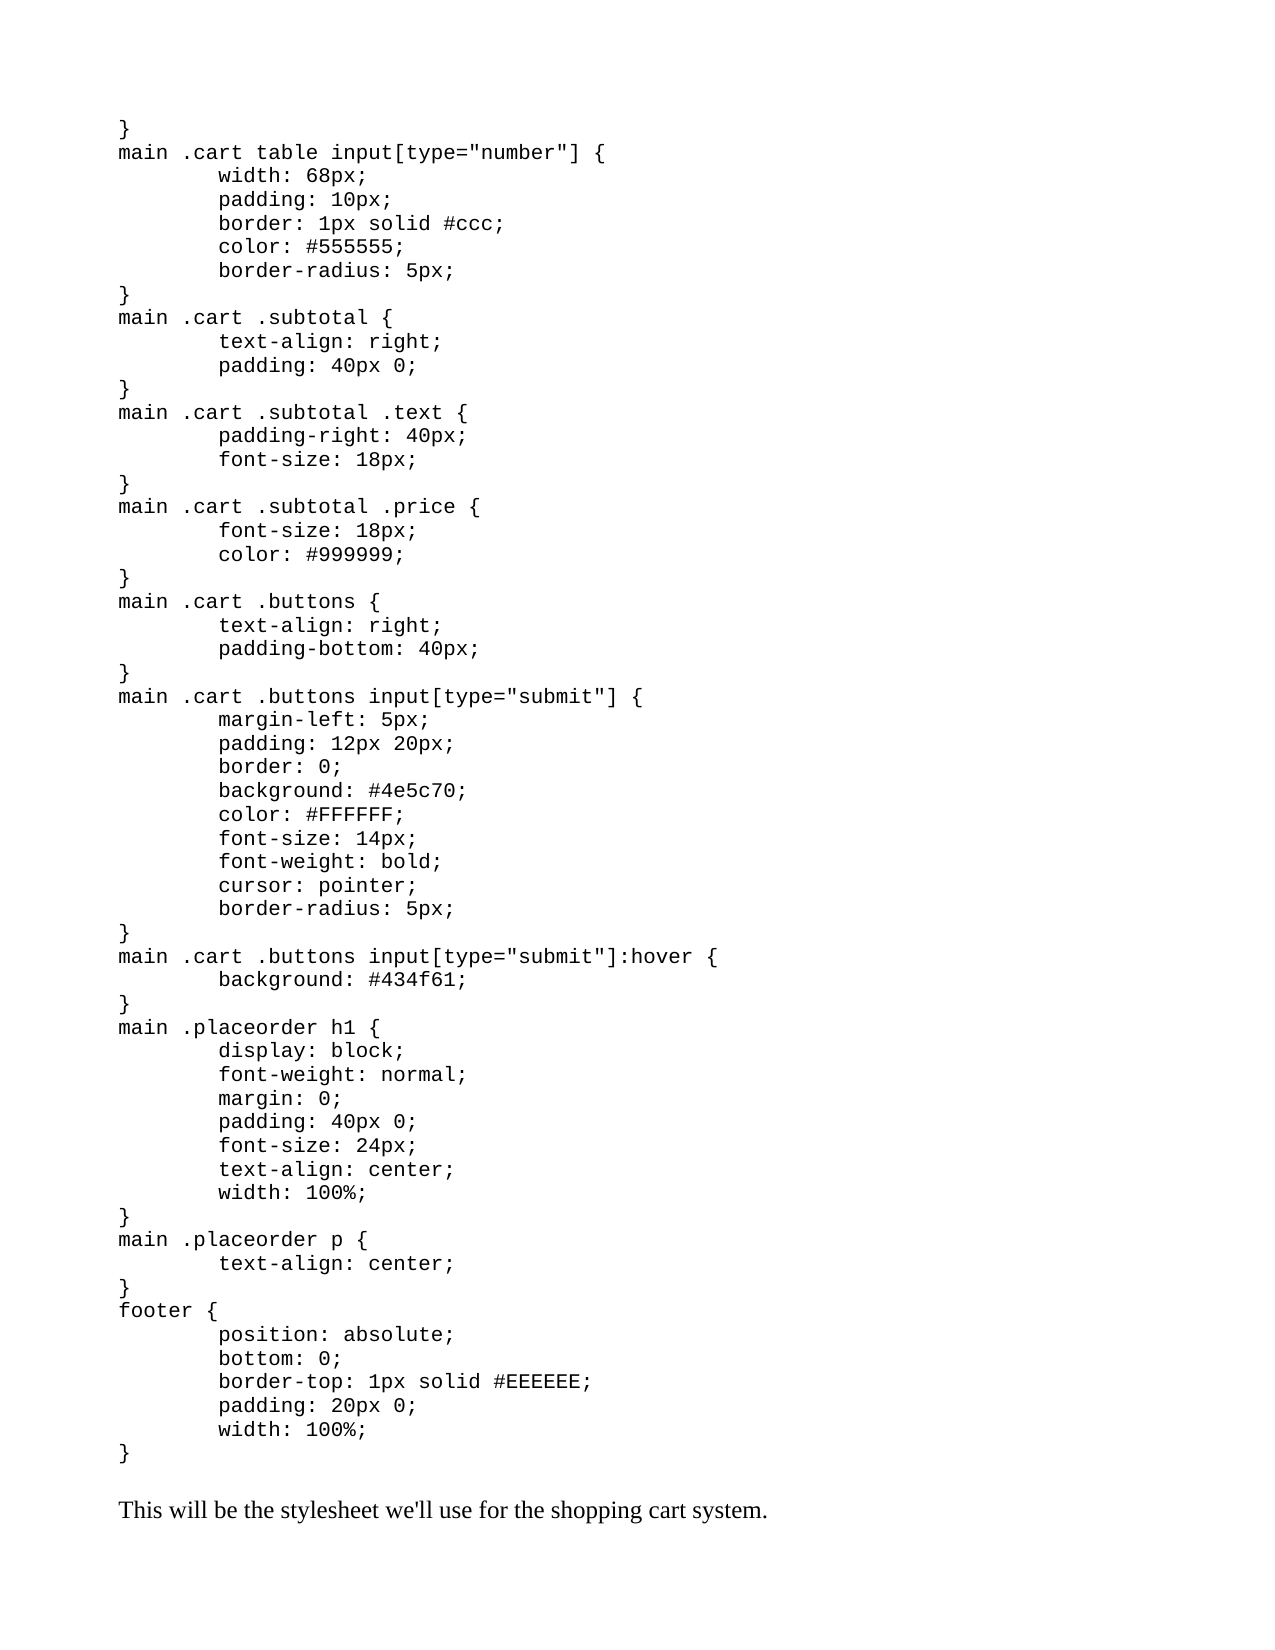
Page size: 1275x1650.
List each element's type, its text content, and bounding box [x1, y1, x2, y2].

text main .cart table input[type="number"] { [118, 142, 1157, 165]
text font-size: 14px; [118, 827, 1157, 851]
text main .cart .subtotal .price { [118, 496, 1157, 520]
text padding-right: 40px; [118, 426, 1157, 449]
text } [118, 1206, 1157, 1229]
text } [118, 993, 1157, 1017]
text padding: 40px 0; [118, 354, 1157, 378]
text padding-bottom: 40px; [118, 638, 1157, 662]
text } [118, 118, 1157, 142]
text padding: 40px 0; [118, 1111, 1157, 1135]
text text-align: right; [118, 331, 1157, 354]
text } [118, 662, 1157, 686]
text main .cart .subtotal .text { [118, 402, 1157, 426]
text border-radius: 5px; [118, 898, 1157, 922]
text } [118, 1442, 1157, 1466]
text text-align: center; [118, 1158, 1157, 1182]
text padding: 10px; [118, 189, 1157, 213]
text text-align: right; [118, 615, 1157, 638]
text } [118, 284, 1157, 307]
text padding: 20px 0; [118, 1395, 1157, 1419]
text width: 68px; [118, 165, 1157, 189]
text } [118, 1277, 1157, 1300]
text text-align: center; [118, 1253, 1157, 1277]
text bottom: 0; [118, 1348, 1157, 1371]
text This will be the stylesheet we'll use for the shopping cart system. [118, 1495, 1157, 1524]
text cursor: pointer; [118, 875, 1157, 898]
text width: 100%; [118, 1182, 1157, 1206]
text border-top: 1px solid #EEEEEE; [118, 1371, 1157, 1395]
text font-size: 24px; [118, 1135, 1157, 1158]
text color: #555555; [118, 236, 1157, 260]
text font-size: 18px; [118, 520, 1157, 544]
text main .cart .buttons input[type="submit"] { [118, 686, 1157, 709]
text main .placeorder p { [118, 1229, 1157, 1253]
text position: absolute; [118, 1324, 1157, 1348]
text } [118, 378, 1157, 402]
text } [118, 922, 1157, 946]
text display: block; [118, 1040, 1157, 1064]
text width: 100%; [118, 1419, 1157, 1442]
text main .cart .buttons input[type="submit"]:hover { [118, 946, 1157, 969]
text } [118, 567, 1157, 591]
text main .cart .subtotal { [118, 307, 1157, 331]
text border: 0; [118, 757, 1157, 780]
text footer { [118, 1300, 1157, 1324]
text main .placeorder h1 { [118, 1017, 1157, 1040]
text border: 1px solid #ccc; [118, 213, 1157, 236]
text color: #999999; [118, 544, 1157, 567]
text background: #434f61; [118, 969, 1157, 993]
text margin-left: 5px; [118, 709, 1157, 733]
text font-weight: normal; [118, 1064, 1157, 1088]
text margin: 0; [118, 1088, 1157, 1111]
text font-size: 18px; [118, 449, 1157, 473]
text padding: 12px 20px; [118, 733, 1157, 757]
text font-weight: bold; [118, 851, 1157, 875]
text border-radius: 5px; [118, 260, 1157, 284]
text main .cart .buttons { [118, 591, 1157, 615]
text background: #4e5c70; [118, 780, 1157, 804]
text } [118, 473, 1157, 496]
text color: #FFFFFF; [118, 804, 1157, 827]
